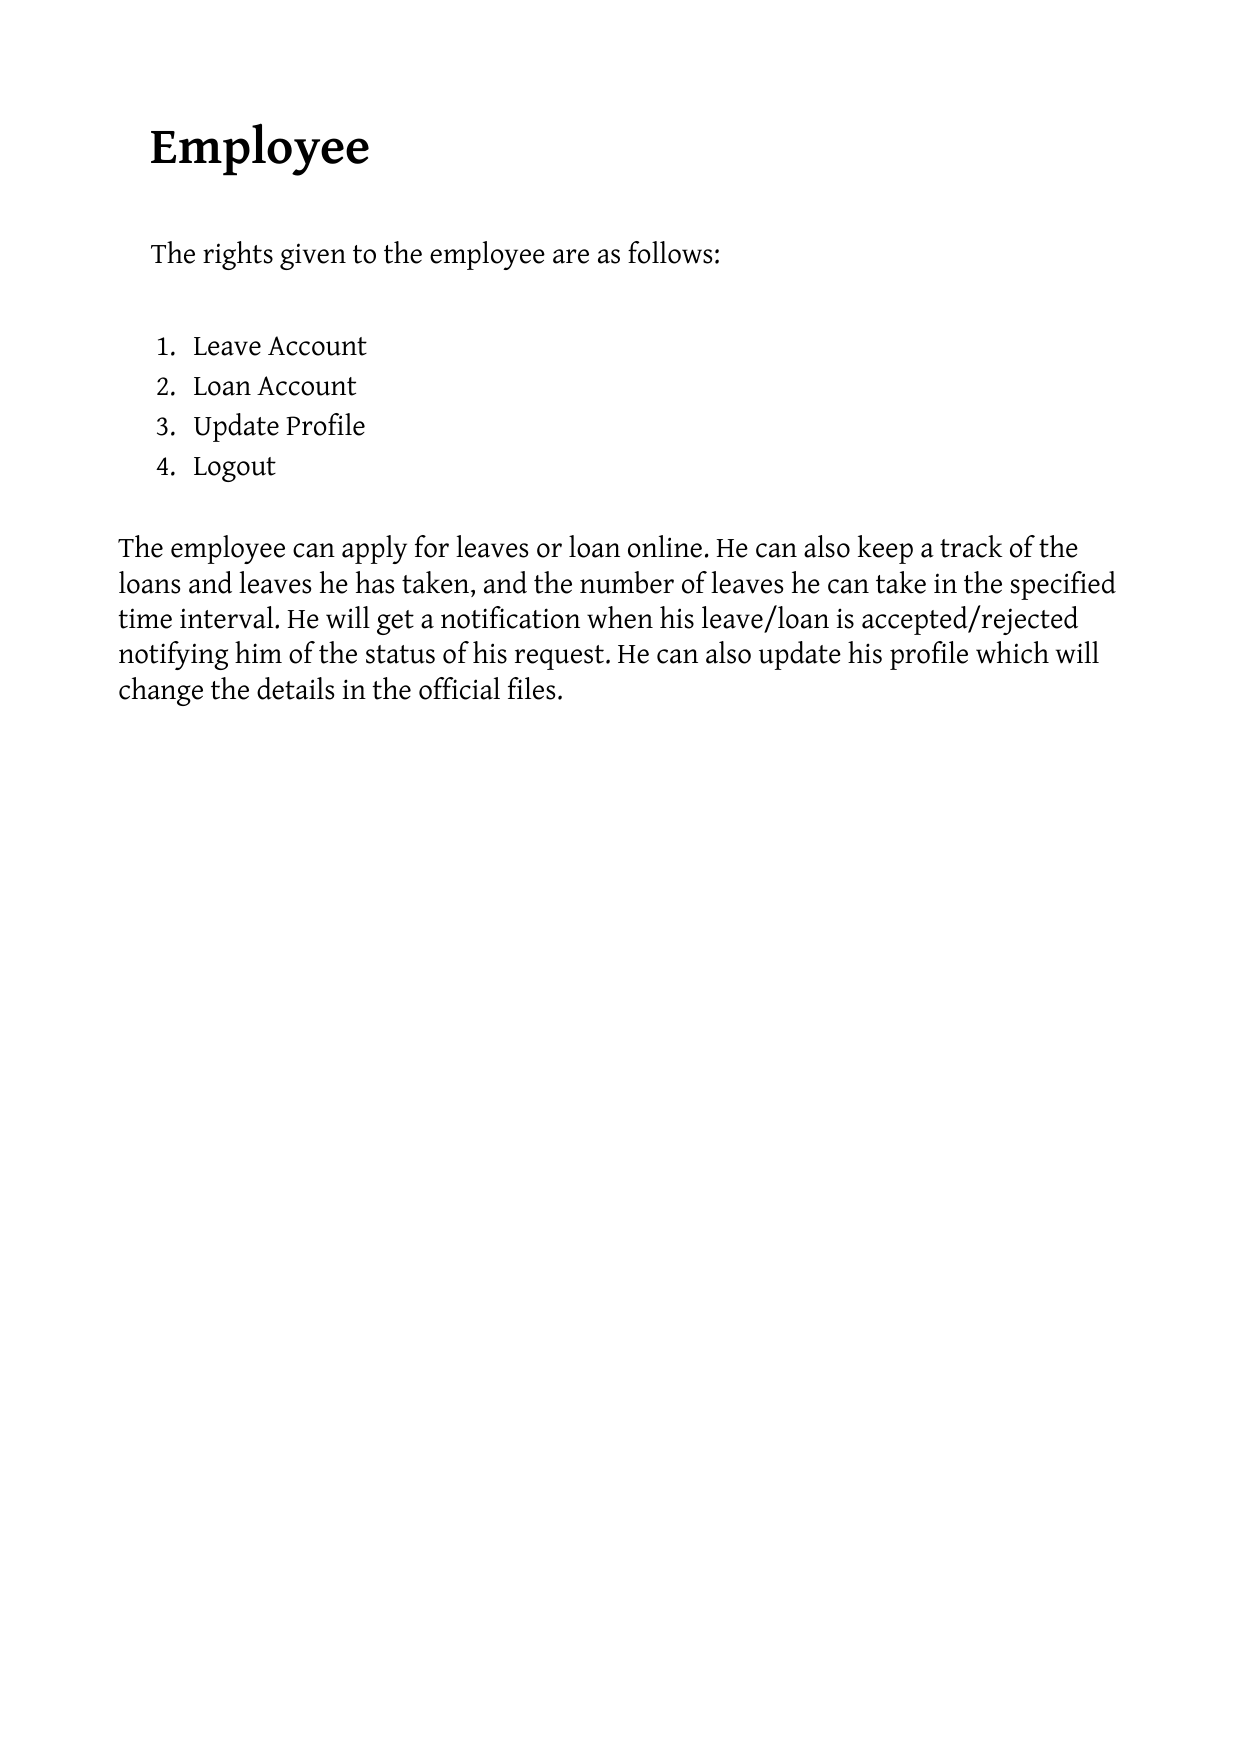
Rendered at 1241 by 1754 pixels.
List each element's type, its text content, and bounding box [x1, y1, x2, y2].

list Leave Account [156, 330, 1122, 364]
text The rights given to the employee are as follows: [151, 238, 1122, 272]
list Loan Account [156, 370, 1122, 404]
text Employee [151, 118, 1122, 178]
list Logout [156, 449, 1122, 483]
list Update Profile [156, 410, 1122, 443]
text The employee can apply for leaves or loan online. He can also keep a track of the loans and leaves he has taken, and the number of leaves he can take in the specified time interval. He will get a notification when his leave/loan is accepted/rejected notifying him of the status of his request. He can also update his profile which will change the details in the official files. [118, 532, 1122, 707]
